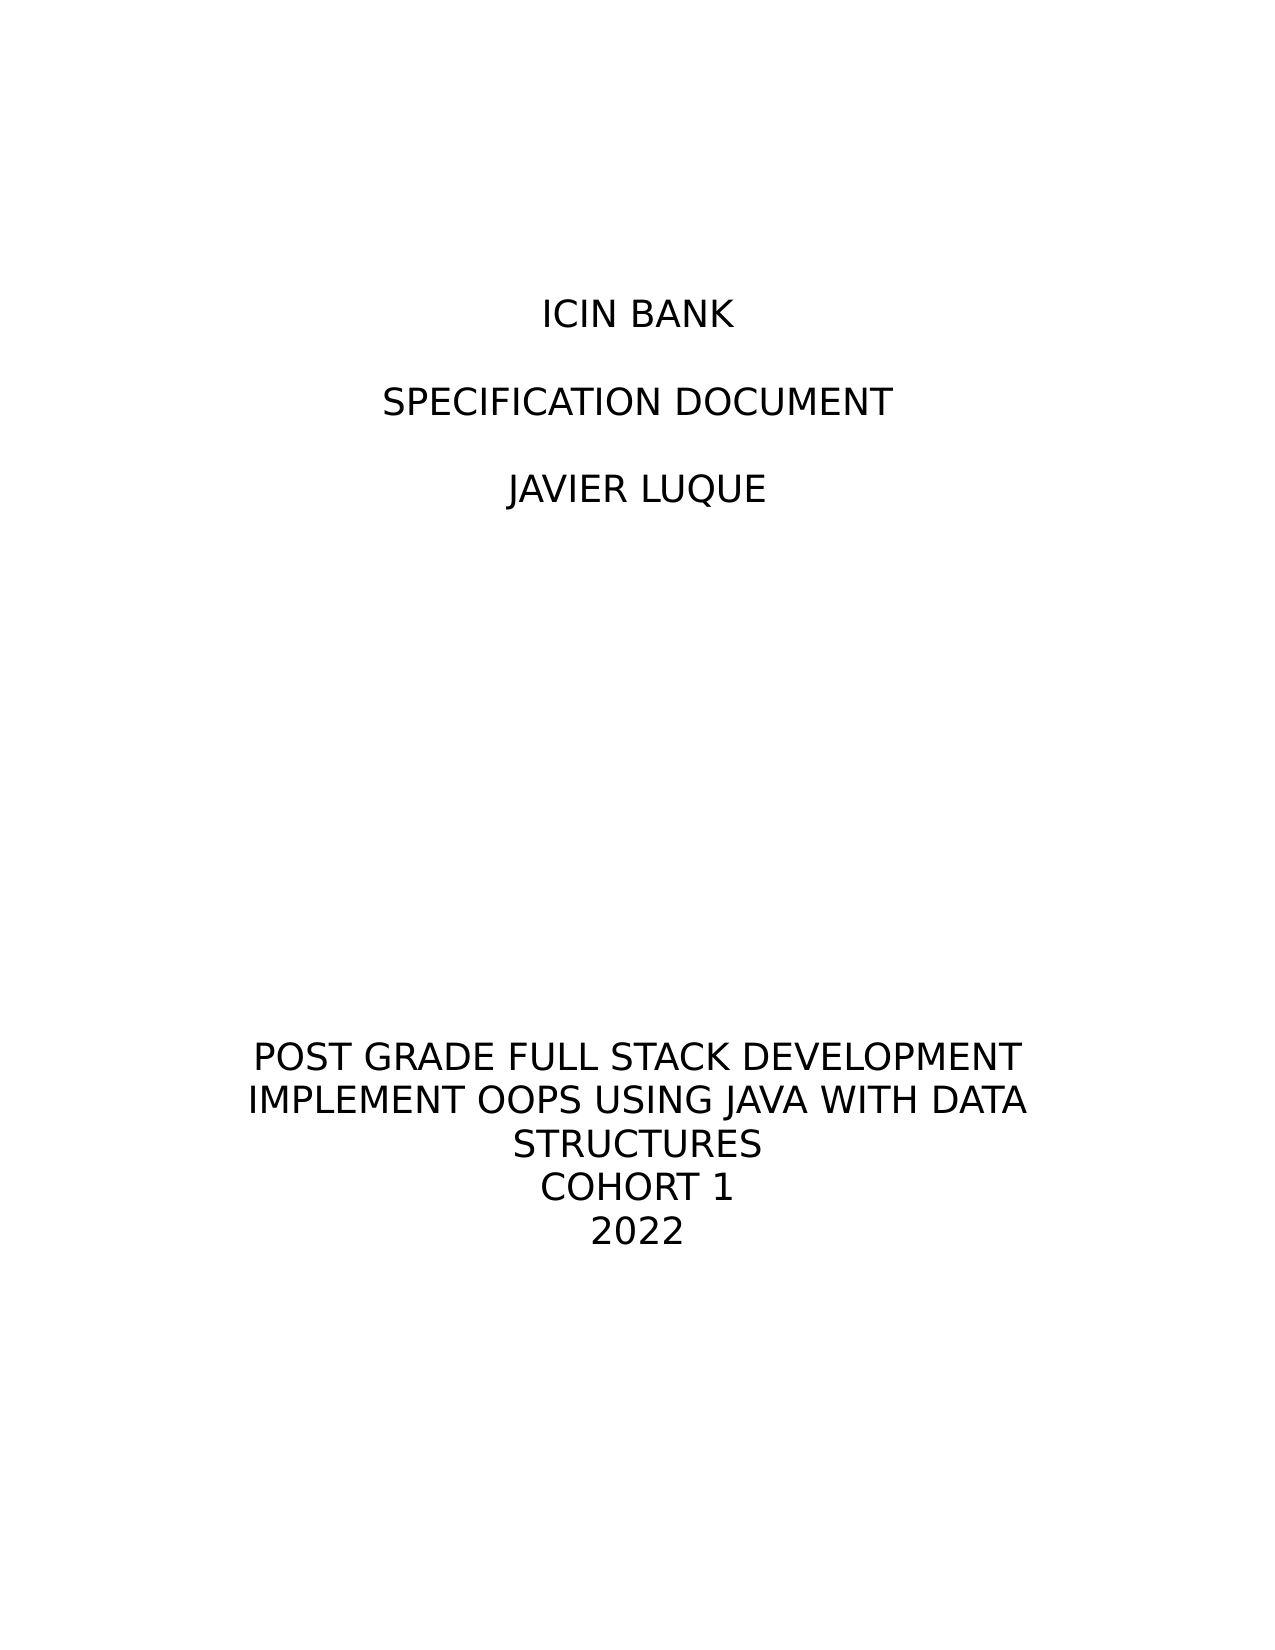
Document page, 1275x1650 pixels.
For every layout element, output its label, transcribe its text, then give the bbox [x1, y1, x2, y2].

text COHORT 1 [118, 1166, 1157, 1210]
text 2022 [118, 1210, 1157, 1253]
text SPECIFICATION DOCUMENT [118, 380, 1157, 424]
text POST GRADE FULL STACK DEVELOPMENT [118, 1035, 1157, 1079]
text JAVIER LUQUE [118, 468, 1157, 511]
text IMPLEMENT OOPS USING JAVA WITH DATA STRUCTURES [118, 1079, 1157, 1166]
text ICIN BANK [118, 293, 1157, 337]
